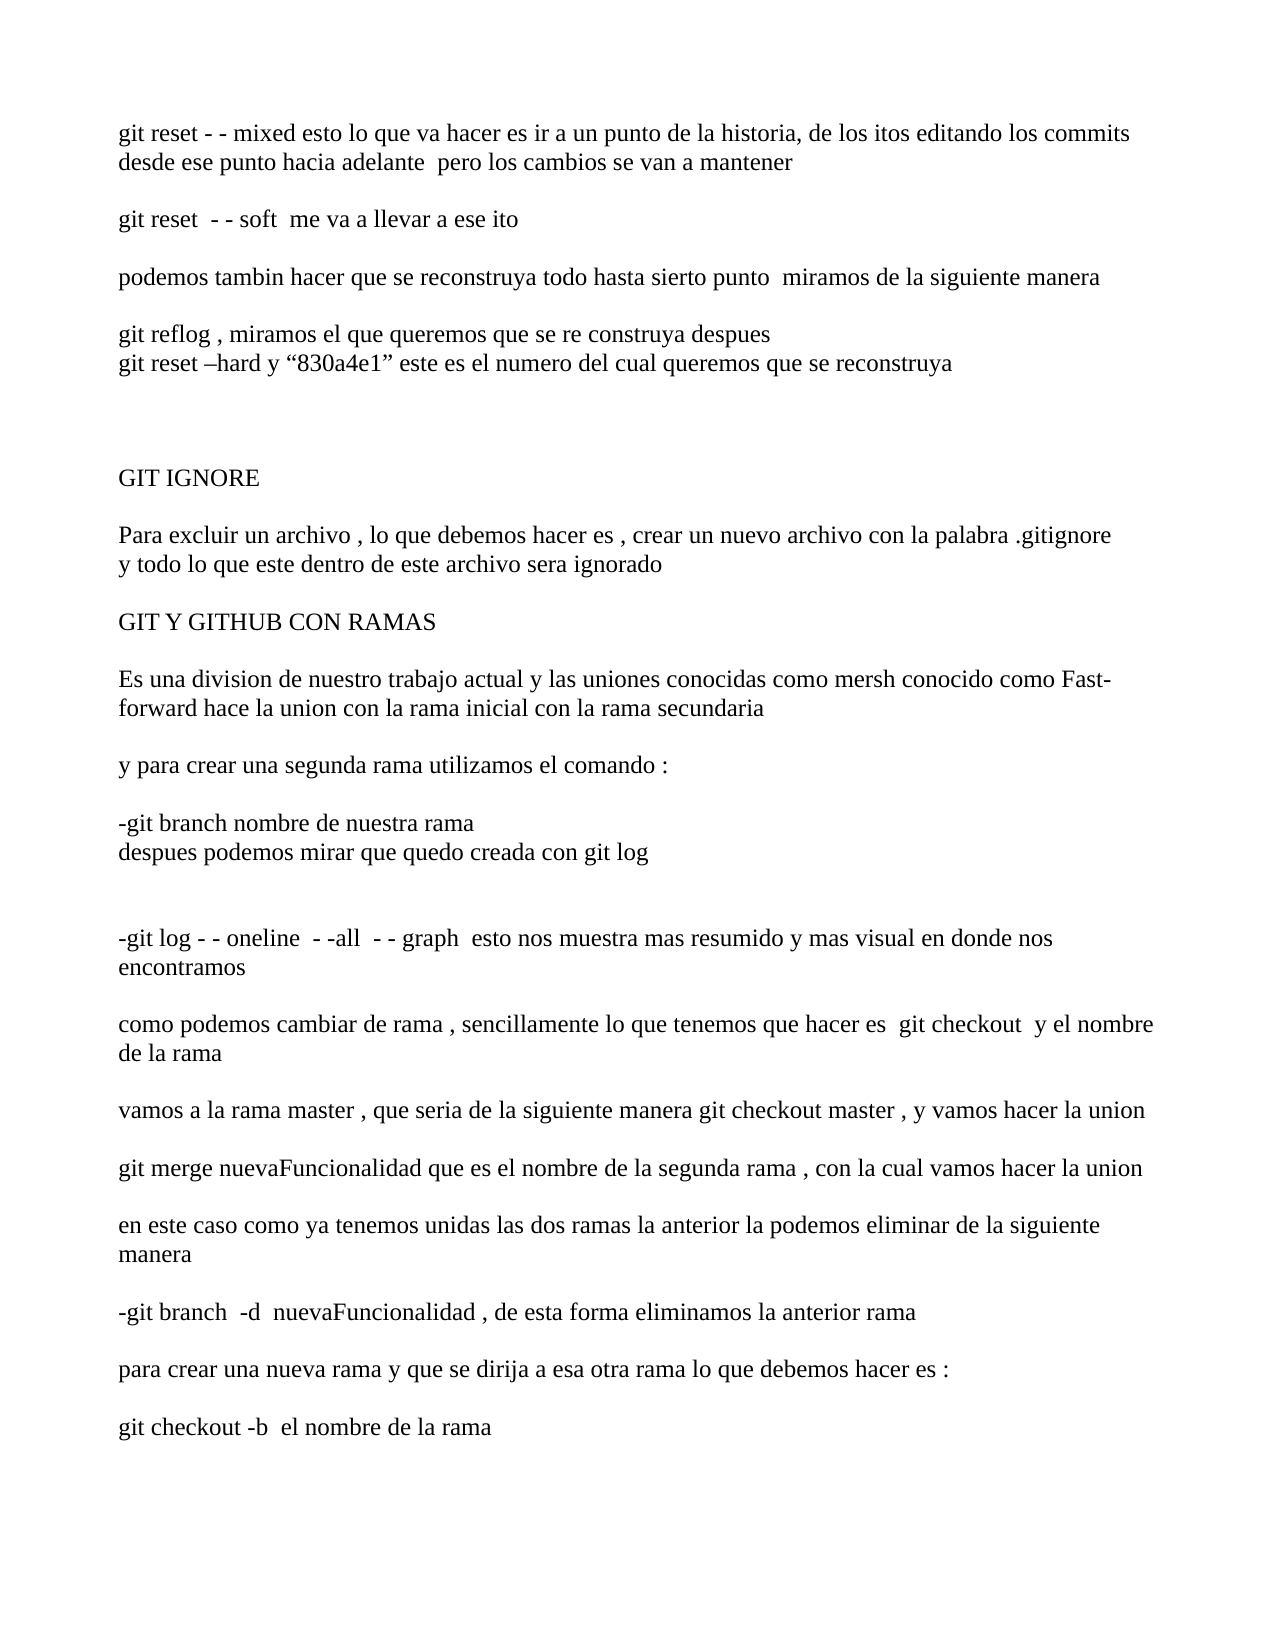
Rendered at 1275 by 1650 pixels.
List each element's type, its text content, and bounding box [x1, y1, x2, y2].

text git reset –hard y “830a4e1” este es el numero del cual queremos que se reconstruya [118, 348, 1157, 377]
text git reset - - mixed esto lo que va hacer es ir a un punto de la historia, de los itos editando los commits desde ese punto hacia adelante pero los cambios se van a mantener [118, 118, 1157, 176]
text Para excluir un archivo , lo que debemos hacer es , crear un nuevo archivo con la palabra .gitignore [118, 521, 1157, 549]
text Es una division de nuestro trabajo actual y las uniones conocidas como mersh conocido como Fast-forward hace la union con la rama inicial con la rama secundaria [118, 664, 1157, 722]
text git reflog , miramos el que queremos que se re construya despues [118, 319, 1157, 348]
text vamos a la rama master , que seria de la siguiente manera git checkout master , y vamos hacer la union [118, 1096, 1157, 1124]
text en este caso como ya tenemos unidas las dos ramas la anterior la podemos eliminar de la siguiente manera [118, 1211, 1157, 1268]
text y todo lo que este dentro de este archivo sera ignorado [118, 549, 1157, 578]
text -git log - - oneline - -all - - graph esto nos muestra mas resumido y mas visual en donde nos encontramos [118, 923, 1157, 981]
text -git branch nombre de nuestra rama [118, 808, 1157, 837]
text despues podemos mirar que quedo creada con git log [118, 837, 1157, 866]
text -git branch -d nuevaFuncionalidad , de esta forma eliminamos la anterior rama [118, 1297, 1157, 1326]
text para crear una nueva rama y que se dirija a esa otra rama lo que debemos hacer es : [118, 1354, 1157, 1383]
text git reset - - soft me va a llevar a ese ito [118, 204, 1157, 233]
text y para crear una segunda rama utilizamos el comando : [118, 751, 1157, 779]
text podemos tambin hacer que se reconstruya todo hasta sierto punto miramos de la siguiente manera [118, 262, 1157, 291]
text GIT IGNORE [118, 463, 1157, 492]
text git merge nuevaFuncionalidad que es el nombre de la segunda rama , con la cual vamos hacer la union [118, 1153, 1157, 1182]
text GIT Y GITHUB CON RAMAS [118, 607, 1157, 636]
text como podemos cambiar de rama , sencillamente lo que tenemos que hacer es git checkout y el nombre de la rama [118, 1009, 1157, 1067]
text git checkout -b el nombre de la rama [118, 1412, 1157, 1441]
